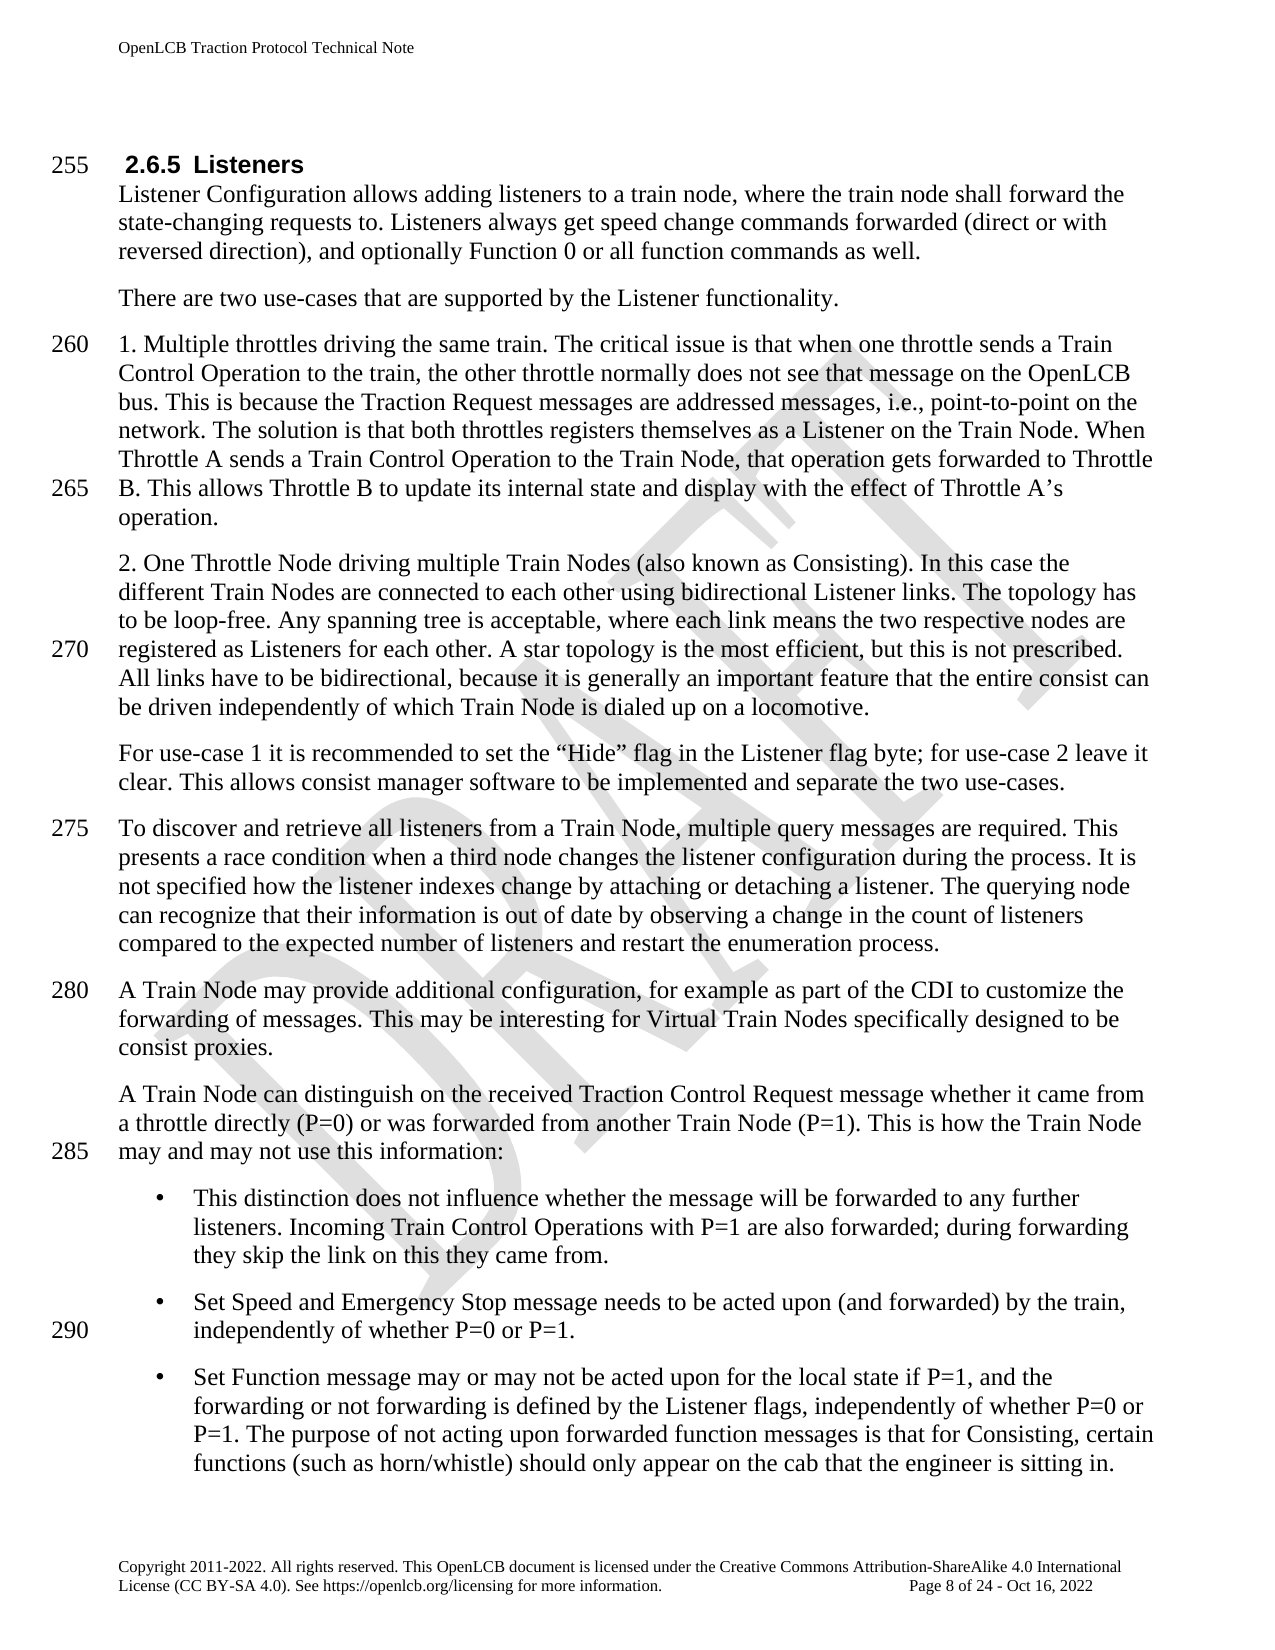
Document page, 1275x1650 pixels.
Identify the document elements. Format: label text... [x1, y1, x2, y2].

list Set Speed and Emergency Stop message needs to be acted upon (and forwarded) by the train, independently of whether P=0 or P=1. [156, 1287, 1157, 1344]
text 1. Multiple throttles driving the same train. The critical issue is that when one throttle sends a Train Control Operation to the train, the other throttle normally does not see that message on the OpenLCB bus. This is because the Traction Request messages are addressed messages, i.e., point-to-point on the network. The solution is that both throttles registers themselves as a Listener on the Train Node. When Throttle A sends a Train Control Operation to the Train Node, that operation gets forwarded to Throttle B. This allows Throttle B to update its internal state and display with the effect of Throttle A’s operation. [118, 329, 1157, 530]
text 2. One Throttle Node driving multiple Train Nodes (also known as Consisting). In this case the different Train Nodes are connected to each other using bidirectional Listener links. The topology has to be loop-free. Any spanning tree is acceptable, where each link means the two respective nodes are registered as Listeners for each other. A star topology is the most efficient, but this is not prescribed. All links have to be bidirectional, because it is generally an important feature that the entire consist can be driven independently of which Train Node is dialed up on a locomotive. [118, 548, 781, 721]
list Set Function message may or may not be acted upon for the local state if P=1, and the forwarding or not forwarding is defined by the Listener flags, independently of whether P=0 or P=1. The purpose of not acting upon forwarded function messages is that for Consisting, certain functions (such as horn/whistle) should only appear on the cab that the engineer is sitting in. [156, 1362, 1157, 1477]
text For use-case 1 it is recommended to set the “Hide” flag in the Listener flag byte; for use-case 2 leave it clear. This allows consist manager software to be implemented and separate the two use-cases. [653, 738, 856, 796]
text A Train Node may provide additional configuration, for example as part of the CDI to customize the forwarding of messages. This may be interesting for Virtual Train Nodes specifically designed to be consist proxies. [502, 975, 1157, 1061]
text A Train Node may provide additional configuration, for example as part of the CDI to customize the forwarding of messages. This may be interesting for Virtual Train Nodes specifically designed to be consist proxies. [118, 975, 214, 1061]
text A Train Node may provide additional configuration, for example as part of the CDI to customize the forwarding of messages. This may be interesting for Virtual Train Nodes specifically designed to be consist proxies. [212, 977, 414, 1061]
text For use-case 1 it is recommended to set the “Hide” flag in the Listener flag byte; for use-case 2 leave it clear. This allows consist manager software to be implemented and separate the two use-cases. [841, 738, 1157, 796]
text 2. One Throttle Node driving multiple Train Nodes (also known as Consisting). In this case the different Train Nodes are connected to each other using bidirectional Listener links. The topology has to be loop-free. Any spanning tree is acceptable, where each link means the two respective nodes are registered as Listeners for each other. A star topology is the most efficient, but this is not prescribed. All links have to be bidirectional, because it is generally an important feature that the entire consist can be driven independently of which Train Node is dialed up on a locomotive. [666, 548, 1157, 721]
text To discover and retrieve all listeners from a Train Node, multiple query messages are required. This presents a race condition when a third node changes the listener configuration during the process. It is not specified how the listener indexes change by attaching or detaching a listener. The querying node can recognize that their information is out of date by observing a change in the count of listeners compared to the expected number of listeners and restart the enumeration process. [118, 813, 420, 957]
text A Train Node may provide additional configuration, for example as part of the CDI to customize the forwarding of messages. This may be interesting for Virtual Train Nodes specifically designed to be consist proxies. [366, 975, 524, 1061]
text There are two use-cases that are supported by the Listener functionality. [118, 283, 1157, 311]
text A Train Node can distinguish on the received Traction Control Request message whether it came from a throttle directly (P=0) or was forwarded from another Train Node (P=1). This is how the Train Node may and may not use this information: [118, 1079, 318, 1165]
text To discover and retrieve all listeners from a Train Node, multiple query messages are required. This presents a race condition when a third node changes the listener configuration during the process. It is not specified how the listener indexes change by attaching or detaching a listener. The querying node can recognize that their information is out of date by observing a change in the count of listeners compared to the expected number of listeners and restart the enumeration process. [670, 813, 1157, 957]
subtitle Listeners [118, 150, 1157, 179]
text A Train Node can distinguish on the received Traction Control Request message whether it came from a throttle directly (P=0) or was forwarded from another Train Node (P=1). This is how the Train Node may and may not use this information: [275, 1079, 489, 1165]
text To discover and retrieve all listeners from a Train Node, multiple query messages are required. This presents a race condition when a third node changes the listener configuration during the process. It is not specified how the listener indexes change by attaching or detaching a listener. The querying node can recognize that their information is out of date by observing a change in the count of listeners compared to the expected number of listeners and restart the enumeration process. [463, 813, 703, 957]
text For use-case 1 it is recommended to set the “Hide” flag in the Listener flag byte; for use-case 2 leave it clear. This allows consist manager software to be implemented and separate the two use-cases. [118, 738, 592, 796]
list This distinction does not influence whether the message will be forwarded to any further listeners. Incoming Train Control Operations with P=1 are also forwarded; during forwarding they skip the link on this they came from. [472, 1183, 1157, 1269]
text For use-case 1 it is recommended to set the “Hide” flag in the Listener flag byte; for use-case 2 leave it clear. This allows consist manager software to be implemented and separate the two use-cases. [572, 738, 682, 796]
list This distinction does not influence whether the message will be forwarded to any further listeners. Incoming Train Control Operations with P=1 are also forwarded; during forwarding they skip the link on this they came from. [379, 1183, 494, 1251]
list This distinction does not influence whether the message will be forwarded to any further listeners. Incoming Train Control Operations with P=1 are also forwarded; during forwarding they skip the link on this they came from. [156, 1183, 422, 1269]
text Listener Configuration allows adding listeners to a train node, where the train node shall forward the state-changing requests to. Listeners always get speed change commands forwarded (direct or with reversed direction), and optionally Function 0 or all function commands as well. [118, 179, 1157, 265]
text To discover and retrieve all listeners from a Train Node, multiple query messages are required. This presents a race condition when a third node changes the listener configuration during the process. It is not specified how the listener indexes change by attaching or detaching a listener. The querying node can recognize that their information is out of date by observing a change in the count of listeners compared to the expected number of listeners and restart the enumeration process. [366, 828, 515, 957]
text A Train Node can distinguish on the received Traction Control Request message whether it came from a throttle directly (P=0) or was forwarded from another Train Node (P=1). This is how the Train Node may and may not use this information: [474, 1079, 1157, 1165]
